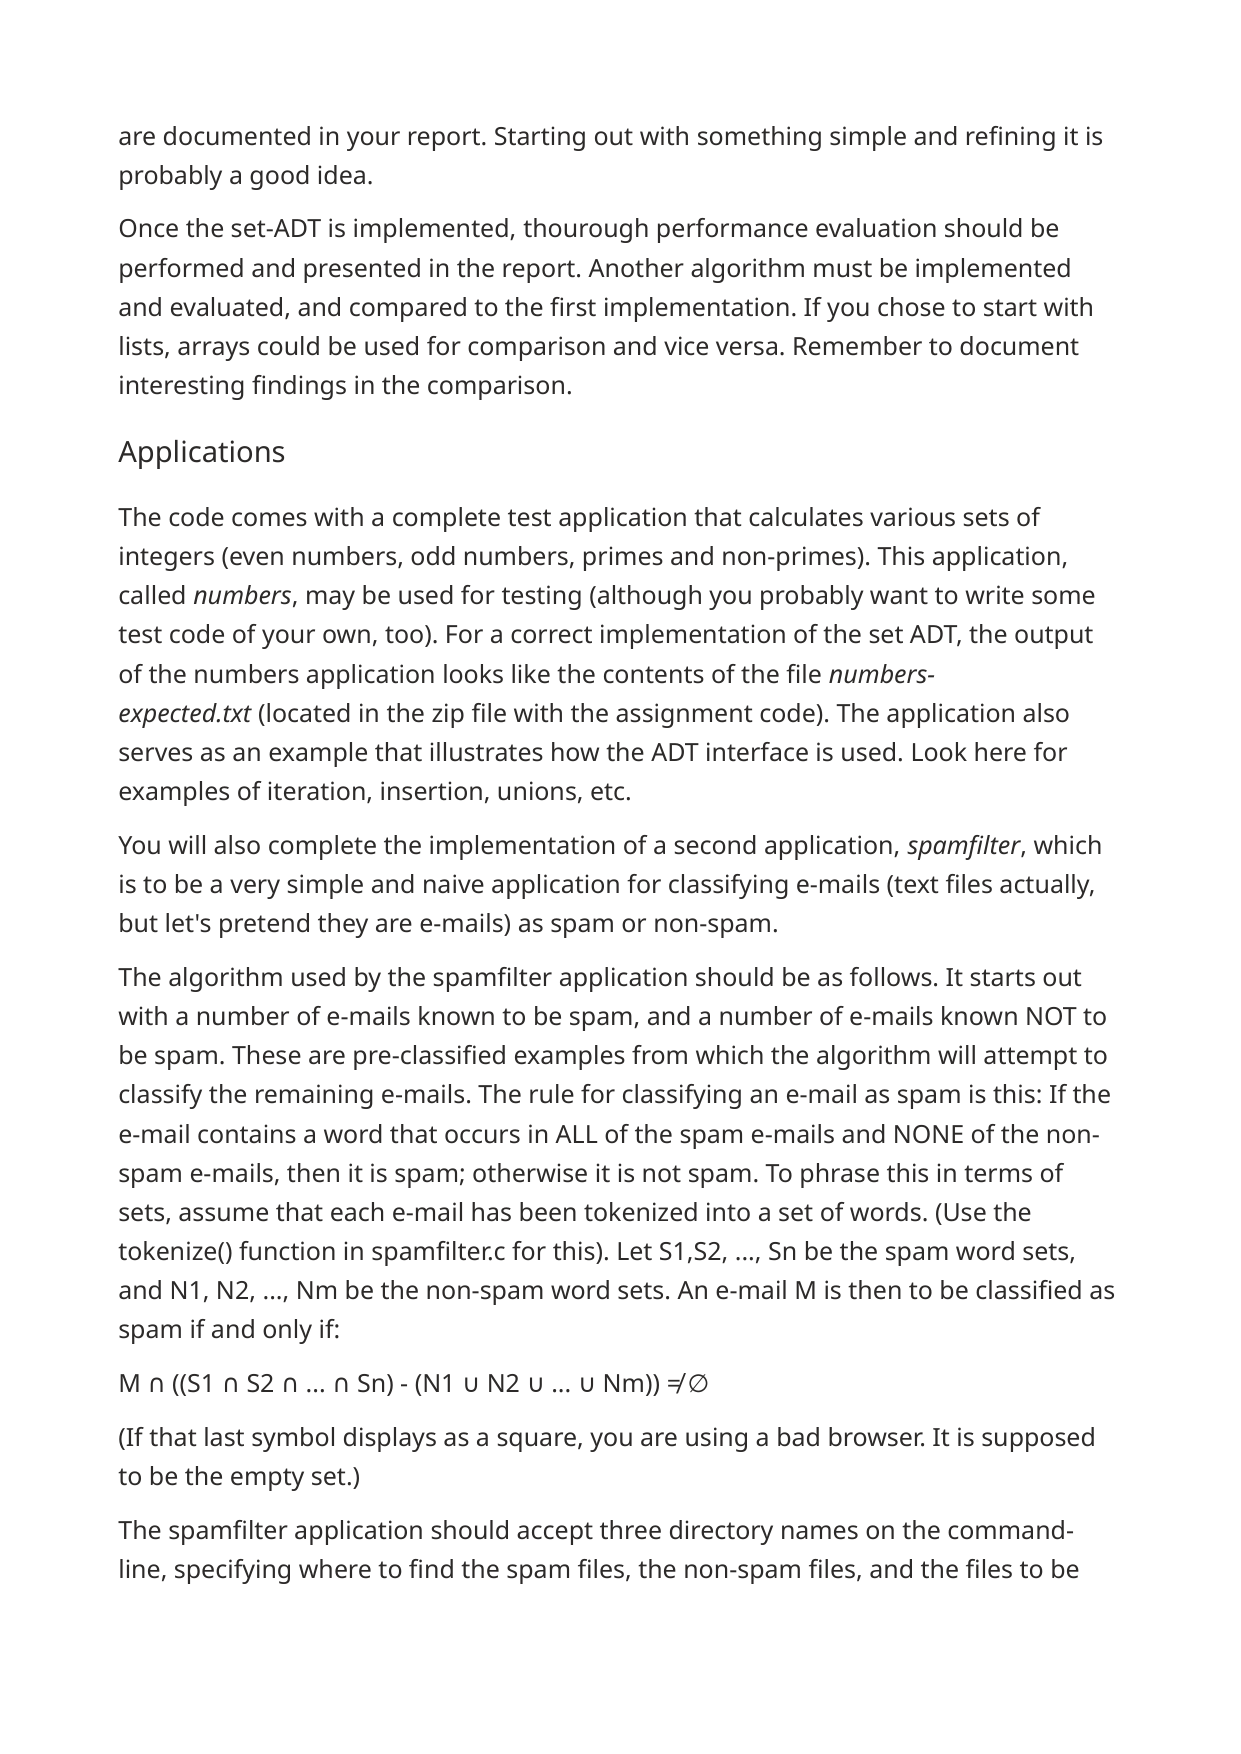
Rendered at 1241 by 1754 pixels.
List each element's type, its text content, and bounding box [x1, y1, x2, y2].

text are documented in your report. Starting out with something simple and refining it is probably a good idea. [118, 118, 1122, 191]
text You will also complete the implementation of a second application, spamfilter, which is to be a very simple and naive application for classifying e-mails (text files actually, but let's pretend they are e-mails) as spam or non-spam. [118, 828, 1122, 940]
text The spamfilter application should accept three directory names on the command-line, specifying where to find the spam files, the non-spam files, and the files to be [118, 1513, 1122, 1586]
text (If that last symbol displays as a square, you are using a bad browser. It is supposed to be the empty set.) [118, 1420, 1122, 1493]
text Once the set-ADT is implemented, thourough performance evaluation should be performed and presented in the report. Another algorithm must be implemented and evaluated, and compared to the first implementation. If you chose to start with lists, arrays could be used for comparison and vice versa. Remember to document interesting findings in the comparison. [118, 211, 1122, 402]
subtitle Applications [118, 431, 1122, 471]
text M ∩ ((S1 ∩ S2 ∩ ... ∩ Sn) - (N1 ∪ N2 ∪ ... ∪ Nm)) ≠ ∅ [118, 1366, 1122, 1400]
text The algorithm used by the spamfilter application should be as follows. It starts out with a number of e-mails known to be spam, and a number of e-mails known NOT to be spam. These are pre-classified examples from which the algorithm will attempt to classify the remaining e-mails. The rule for classifying an e-mail as spam is this: If the e-mail contains a word that occurs in ALL of the spam e-mails and NONE of the non-spam e-mails, then it is spam; otherwise it is not spam. To phrase this in terms of sets, assume that each e-mail has been tokenized into a set of words. (Use the tokenize() function in spamfilter.c for this). Let S1,S2, ..., Sn be the spam word sets, and N1, N2, ..., Nm be the non-spam word sets. An e-mail M is then to be classified as spam if and only if: [118, 960, 1122, 1346]
text The code comes with a complete test application that calculates various sets of integers (even numbers, odd numbers, primes and non-primes). This application, called numbers, may be used for testing (although you probably want to write some test code of your own, too). For a correct implementation of the set ADT, the output of the numbers application looks like the contents of the file numbers-expected.txt (located in the zip file with the assignment code). The application also serves as an example that illustrates how the ADT interface is used. Look here for examples of iteration, insertion, unions, etc. [118, 500, 1122, 808]
